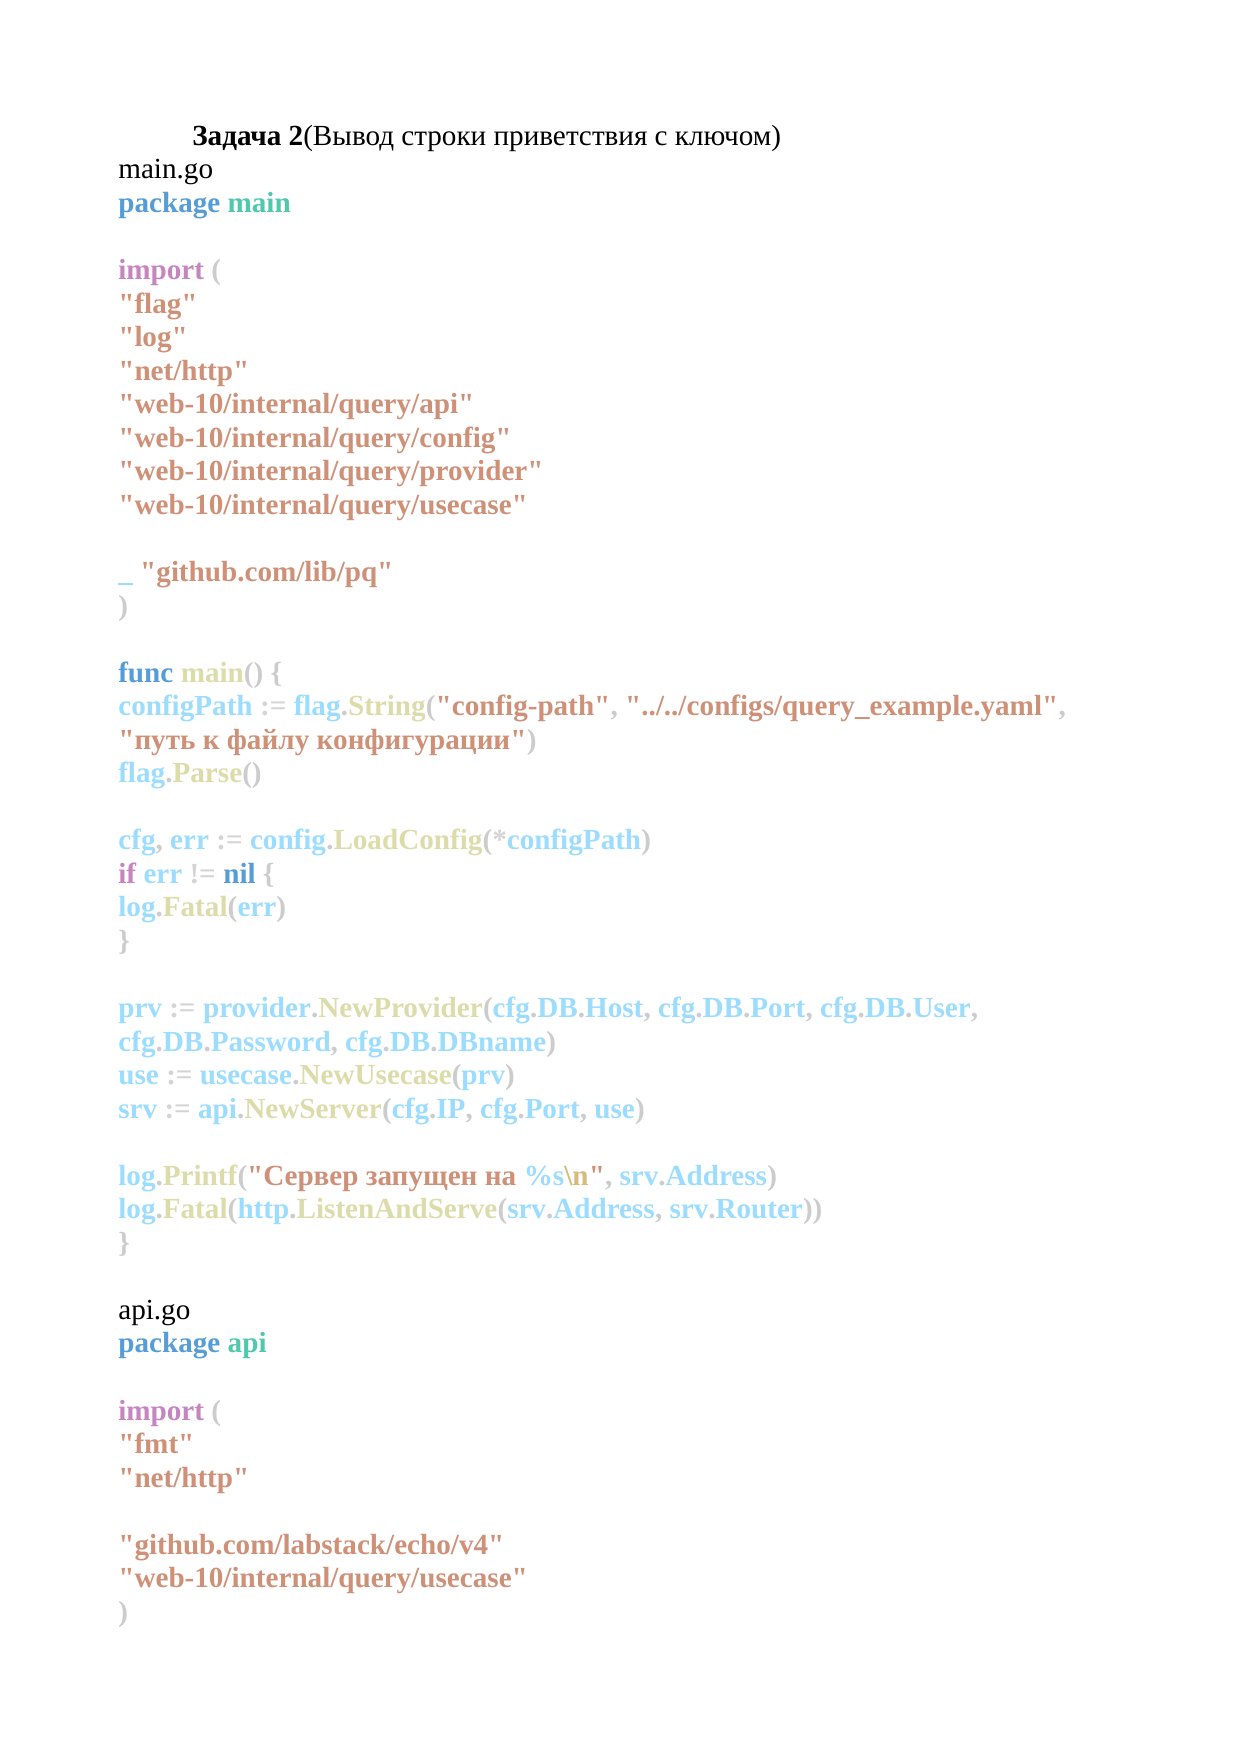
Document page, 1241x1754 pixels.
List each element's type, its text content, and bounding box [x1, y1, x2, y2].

text "web-10/internal/query/usecase" [118, 1560, 1122, 1594]
text "net/http" [118, 1460, 1122, 1493]
text import ( [118, 1393, 1122, 1426]
text main.go [118, 152, 1122, 185]
text package api [118, 1326, 1122, 1359]
text log.Fatal(http.ListenAndServe(srv.Address, srv.Router)) [118, 1191, 1122, 1225]
text api.go [118, 1292, 1122, 1326]
text "net/http" [118, 353, 1122, 386]
text "flag" [118, 286, 1122, 319]
text ) [118, 588, 1122, 621]
text "github.com/labstack/echo/v4" [118, 1527, 1122, 1560]
text func main() { [118, 655, 1122, 688]
text package main [118, 185, 1122, 219]
text cfg, err := config.LoadConfig(*configPath) [118, 822, 1122, 856]
text prv := provider.NewProvider(cfg.DB.Host, cfg.DB.Port, cfg.DB.User, cfg.DB.Password, cfg.DB.DBname) [118, 990, 1122, 1057]
text srv := api.NewServer(cfg.IP, cfg.Port, use) [118, 1091, 1122, 1124]
text "fmt" [118, 1426, 1122, 1460]
text "web-10/internal/query/usecase" [118, 487, 1122, 521]
text use := usecase.NewUsecase(prv) [118, 1057, 1122, 1091]
text "log" [118, 319, 1122, 353]
text ) [118, 1594, 1122, 1627]
text "web-10/internal/query/config" [118, 420, 1122, 453]
text } [118, 1225, 1122, 1258]
text if err != nil { [118, 856, 1122, 889]
text Задача 2(Вывод строки приветствия с ключом) [118, 118, 1122, 152]
text "web-10/internal/query/provider" [118, 453, 1122, 487]
text log.Printf("Сервер запущен на %s\n", srv.Address) [118, 1158, 1122, 1191]
text "web-10/internal/query/api" [118, 386, 1122, 420]
text flag.Parse() [118, 755, 1122, 789]
text configPath := flag.String("config-path", "../../configs/query_example.yaml", "путь к файлу конфигурации") [118, 688, 1122, 755]
text log.Fatal(err) [118, 889, 1122, 923]
text } [118, 923, 1122, 957]
text _ "github.com/lib/pq" [118, 554, 1122, 588]
text import ( [118, 252, 1122, 286]
